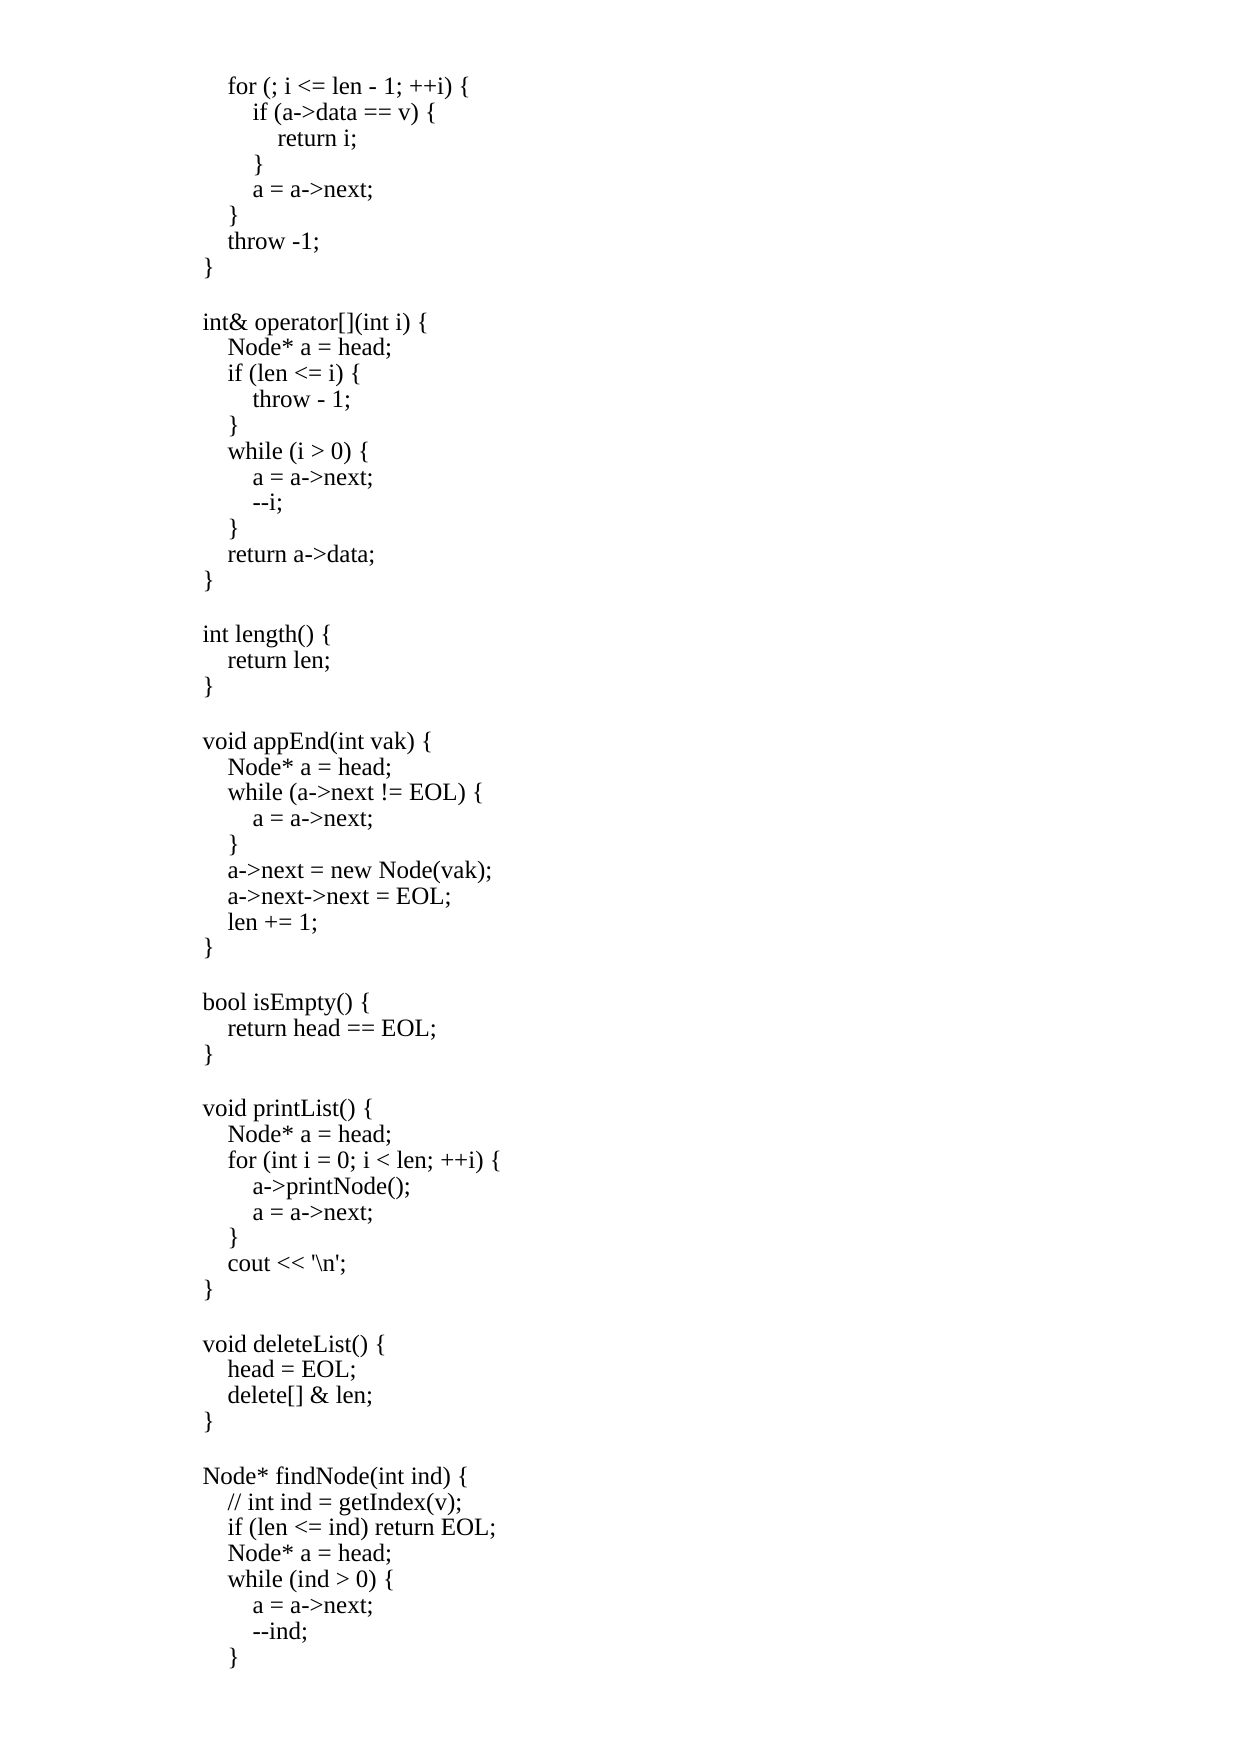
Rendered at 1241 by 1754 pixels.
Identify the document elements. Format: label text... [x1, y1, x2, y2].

text return head == EOL; [177, 1016, 1152, 1041]
text a = a->next; [177, 1199, 1152, 1225]
text } [177, 516, 1152, 542]
text len += 1; [177, 909, 1152, 935]
text for (int i = 0; i < len; ++i) { [177, 1148, 1152, 1173]
text } [177, 1225, 1152, 1251]
text while (ind > 0) { [177, 1567, 1152, 1593]
text } [177, 255, 1152, 281]
text } [177, 1277, 1152, 1303]
text while (a->next != EOL) { [177, 780, 1152, 806]
text if (len <= ind) return EOL; [177, 1515, 1152, 1541]
text int& operator[](int i) { [177, 309, 1152, 335]
text Node* a = head; [177, 335, 1152, 361]
text throw -1; [177, 229, 1152, 255]
text Node* a = head; [177, 1541, 1152, 1567]
text } [177, 151, 1152, 177]
text a->next = new Node(vak); [177, 858, 1152, 883]
text a = a->next; [177, 177, 1152, 203]
text } [177, 935, 1152, 961]
text Node* findNode(int ind) { [177, 1463, 1152, 1489]
text while (i > 0) { [177, 438, 1152, 464]
text --ind; [177, 1618, 1152, 1644]
text a = a->next; [177, 1593, 1152, 1618]
text a = a->next; [177, 464, 1152, 490]
text } [177, 674, 1152, 700]
text } [177, 568, 1152, 593]
text } [177, 1041, 1152, 1067]
text return a->data; [177, 542, 1152, 568]
text bool isEmpty() { [177, 990, 1152, 1016]
text cout << '\n'; [177, 1251, 1152, 1277]
text } [177, 1409, 1152, 1435]
text return len; [177, 648, 1152, 674]
text Node* a = head; [177, 754, 1152, 780]
text if (len <= i) { [177, 361, 1152, 387]
text } [177, 1644, 1152, 1670]
text } [177, 203, 1152, 229]
text if (a->data == v) { [177, 100, 1152, 126]
text void printList() { [177, 1096, 1152, 1122]
text a->printNode(); [177, 1173, 1152, 1199]
text throw - 1; [177, 387, 1152, 413]
text return i; [177, 126, 1152, 151]
text Node* a = head; [177, 1122, 1152, 1148]
text delete[] & len; [177, 1383, 1152, 1409]
text void appEnd(int vak) { [177, 728, 1152, 754]
text --i; [177, 490, 1152, 516]
text } [177, 413, 1152, 438]
text head = EOL; [177, 1357, 1152, 1383]
text int length() { [177, 622, 1152, 648]
text void deleteList() { [177, 1331, 1152, 1357]
text // int ind = getIndex(v); [177, 1489, 1152, 1515]
text a->next->next = EOL; [177, 883, 1152, 909]
text } [177, 832, 1152, 858]
text a = a->next; [177, 806, 1152, 832]
text for (; i <= len - 1; ++i) { [177, 74, 1152, 100]
